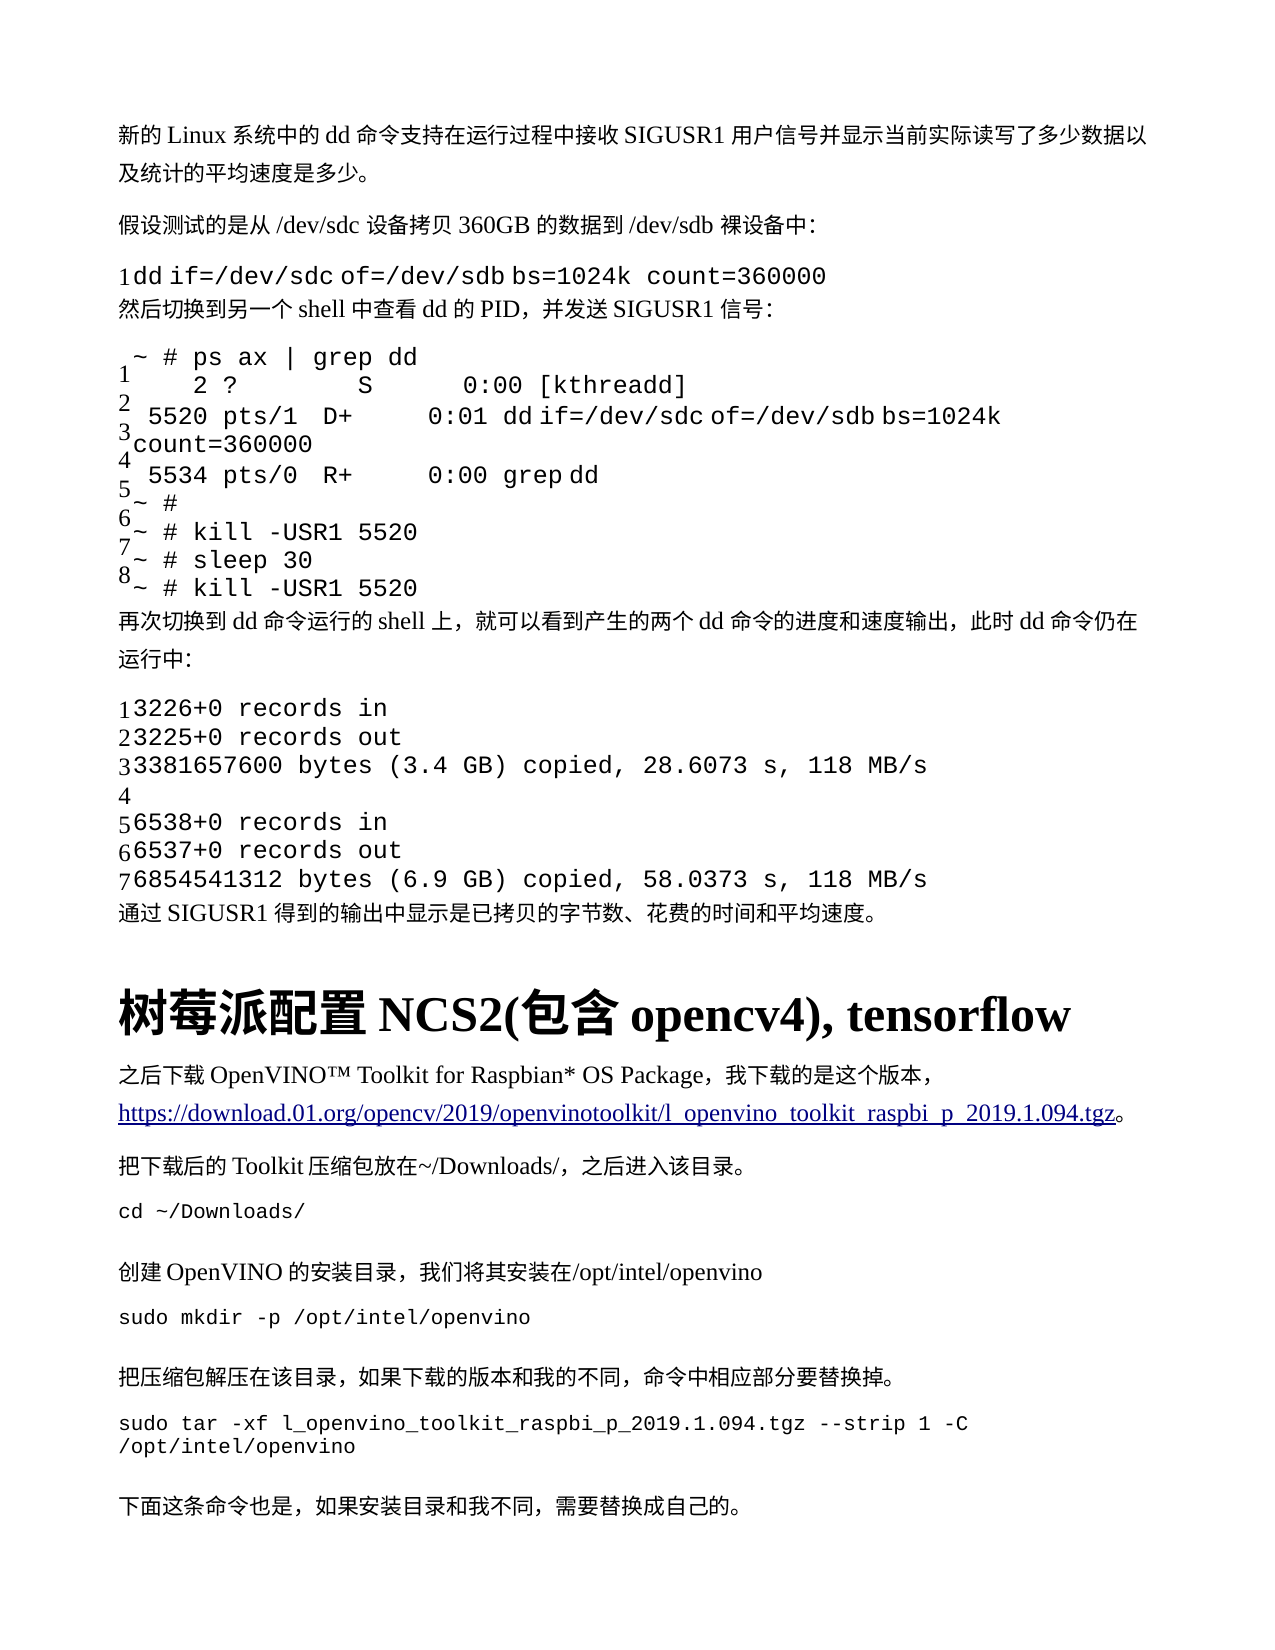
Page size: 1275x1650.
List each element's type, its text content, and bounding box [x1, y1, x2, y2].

subtitle 树莓派配置NCS2(包含opencv4), tensorflow [118, 973, 1157, 1046]
text 假设测试的是从 /dev/sdc 设备拷贝 360GB 的数据到 /dev/sdb 裸设备中： [118, 208, 1157, 240]
table_header dd if=/dev/sdc of=/dev/sdb bs=1024k count=360000 [133, 261, 840, 292]
text sudo tar -xf l_openvino_toolkit_raspbi_p_2019.1.094.tgz --strip 1 -C /opt/intel/openvino [118, 1413, 1157, 1460]
table_header 3226+0 records in 3225+0 records out 3381657600 bytes (3.4 GB) copied, 28.6073 s, 118 MB/s 6538+0 records in 6537+0 records out 6854541312 bytes (6.9 GB) copied, 58.0373 s, 118 MB/s [133, 695, 942, 896]
table_header ~ # ps ax | grep dd 2 ? S 0:00 [kthreadd] 5520 pts/1 D+ 0:01 dd if=/dev/sdc of=/dev/sdb bs=1024k count=360000 5534 pts/0 R+ 0:00 grep dd ~ # ~ # kill -USR1 5520 ~ # sleep 30 ~ # kill -USR1 5520 [133, 344, 1157, 604]
text 再次切换到 dd 命令运行的 shell 上，就可以看到产生的两个 dd 命令的进度和速度输出，此时 dd 命令仍在运行中： [118, 604, 1157, 674]
text cd ~/Downloads/ [118, 1201, 1157, 1225]
table_header 1 [118, 261, 133, 292]
text 新的 Linux 系统中的 dd 命令支持在运行过程中接收 SIGUSR1 用户信号并显示当前实际读写了多少数据以及统计的平均速度是多少。 [118, 118, 1157, 188]
text sudo mkdir -p /opt/intel/openvino [118, 1307, 1157, 1331]
text 然后切换到另一个 shell 中查看 dd 的 PID，并发送 SIGUSR1 信号： [118, 292, 1157, 323]
table_header 1 2 3 4 5 6 7 [118, 695, 133, 896]
text 之后下载OpenVINO™ Toolkit for Raspbian* OS Package，我下载的是这个版本，https://download.01.org/opencv/2019/openvinotoolkit/l_openvino_toolkit_raspbi_p_2019.1.094.tgz。 [118, 1058, 1157, 1128]
text 创建OpenVINO的安装目录，我们将其安装在/opt/intel/openvino [118, 1254, 1157, 1286]
text 下面这条命令也是，如果安装目录和我不同，需要替换成自己的。 [118, 1489, 1157, 1521]
text 通过 SIGUSR1 得到的输出中显示是已拷贝的字节数、花费的时间和平均速度。 [118, 896, 1157, 928]
text 把下载后的Toolkit压缩包放在~/Downloads/，之后进入该目录。 [118, 1149, 1157, 1181]
table_header 1 2 3 4 5 6 7 8 [118, 344, 133, 604]
text 把压缩包解压在该目录，如果下载的版本和我的不同，命令中相应部分要替换掉。 [118, 1360, 1157, 1392]
